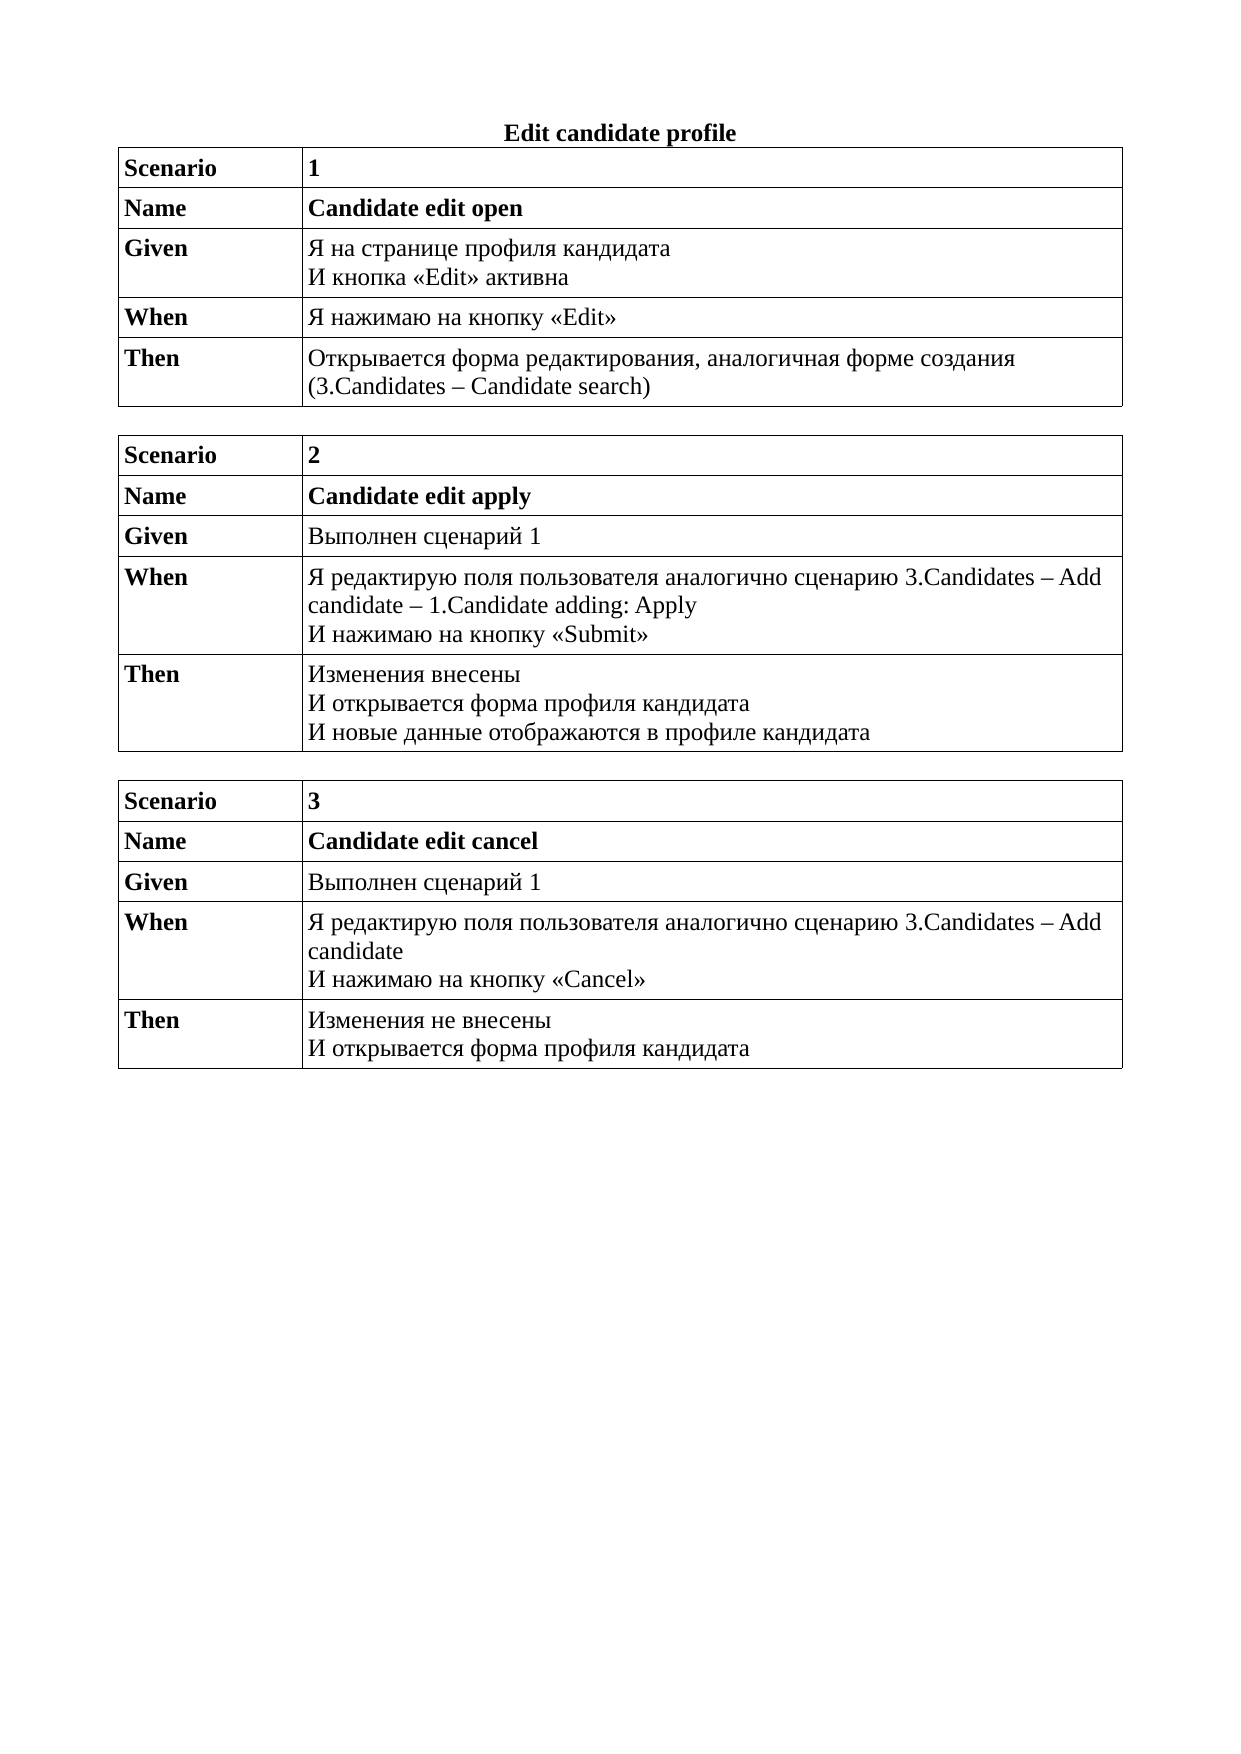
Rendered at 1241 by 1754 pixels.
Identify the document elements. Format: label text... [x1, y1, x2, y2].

table_cell Я нажимаю на кнопку «Edit» [303, 298, 1122, 337]
table_cell When [119, 902, 302, 999]
table_cell Выполнен сценарий 1 [303, 516, 1122, 556]
table_cell Then [119, 1000, 302, 1068]
table_cell When [119, 298, 302, 337]
table_cell Я редактирую поля пользователя аналогично сценарию 3.Candidates – Add candidate И нажимаю на кнопку «Cancel» [303, 902, 1122, 999]
table_header Scenario [119, 436, 302, 475]
table_cell Name [119, 188, 302, 227]
table_cell Given [119, 516, 302, 556]
text Edit candidate profile [118, 118, 1122, 147]
table_cell Given [119, 862, 302, 901]
table_cell Я на странице профиля кандидата И кнопка «Edit» активна [303, 229, 1122, 297]
table_cell Name [119, 476, 302, 515]
table_cell Candidate edit apply [303, 476, 1122, 515]
table_cell Открывается форма редактирования, аналогичная форме создания (3.Candidates – Candidate search) [303, 338, 1122, 406]
table_header 3 [303, 781, 1122, 821]
table_cell Then [119, 655, 302, 751]
table_cell When [119, 557, 302, 653]
table_cell Then [119, 338, 302, 406]
table_header Scenario [119, 148, 302, 187]
table_cell Выполнен сценарий 1 [303, 862, 1122, 901]
table_cell Name [119, 822, 302, 861]
table_cell Я редактирую поля пользователя аналогично сценарию 3.Candidates – Add candidate – 1.Candidate adding: Apply И нажимаю на кнопку «Submit» [303, 557, 1122, 653]
table_cell Изменения внесены И открывается форма профиля кандидата И новые данные отображаются в профиле кандидата [303, 655, 1122, 751]
table_cell Given [119, 229, 302, 297]
table_header 1 [303, 148, 1122, 187]
table_cell Candidate edit cancel [303, 822, 1122, 861]
table_cell Candidate edit open [303, 188, 1122, 227]
table_header 2 [303, 436, 1122, 475]
table_header Scenario [119, 781, 302, 821]
table_cell Изменения не внесены И открывается форма профиля кандидата [303, 1000, 1122, 1068]
